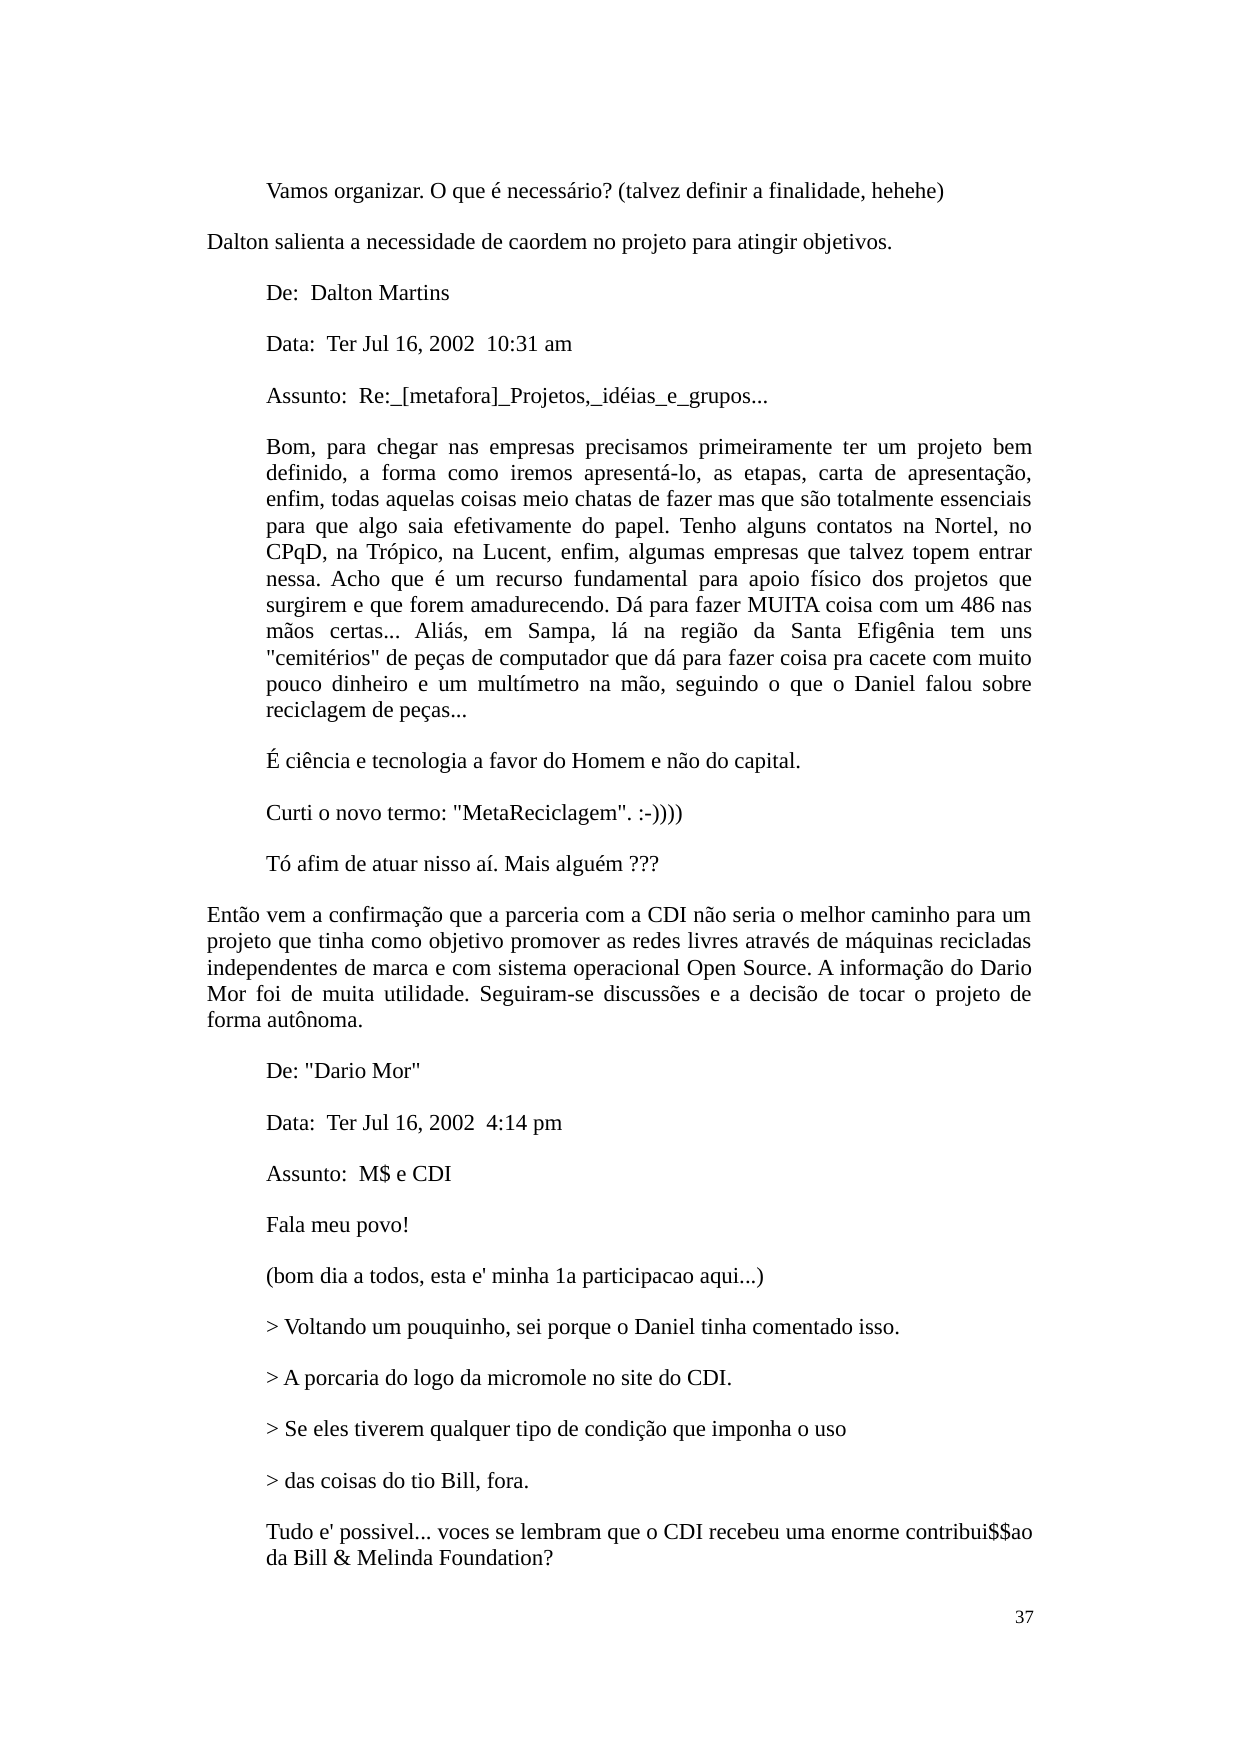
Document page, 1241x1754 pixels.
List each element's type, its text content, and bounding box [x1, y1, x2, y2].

text Assunto: Re:_[metafora]_Projetos,_idéias_e_grupos... [266, 382, 1033, 408]
text Tó afim de atuar nisso aí. Mais alguém ??? [266, 850, 1033, 876]
text (bom dia a todos, esta e' minha 1a participacao aqui...) [266, 1262, 1033, 1288]
text Data: Ter Jul 16, 2002 10:31 am [266, 331, 1033, 357]
text Data: Ter Jul 16, 2002 4:14 pm [266, 1109, 1033, 1135]
text De: "Dario Mor" [266, 1057, 1033, 1084]
text > A porcaria do logo da micromole no site do CDI. [266, 1364, 1033, 1391]
text Bom, para chegar nas empresas precisamos primeiramente ter um projeto bem definido, a forma como iremos apresentá-lo, as etapas, carta de apresentação, enfim, todas aquelas coisas meio chatas de fazer mas que são totalmente essenciais para que algo saia efetivamente do papel. Tenho alguns contatos na Nortel, no CPqD, na Trópico, na Lucent, enfim, algumas empresas que talvez topem entrar nessa. Acho que é um recurso fundamental para apoio físico dos projetos que surgirem e que forem amadurecendo. Dá para fazer MUITA coisa com um 486 nas mãos certas... Aliás, em Sampa, lá na região da Santa Efigênia tem uns "cemitérios" de peças de computador que dá para fazer coisa pra cacete com muito pouco dinheiro e um multímetro na mão, seguindo o que o Daniel falou sobre reciclagem de peças... [266, 433, 1033, 723]
text Curti o novo termo: "MetaReciclagem". :-)))) [266, 799, 1033, 825]
text > Voltando um pouquinho, sei porque o Daniel tinha comentado isso. [266, 1313, 1033, 1339]
text Tudo e' possivel... voces se lembram que o CDI recebeu uma enorme contribui$$ao da Bill & Melinda Foundation? [266, 1518, 1033, 1571]
text Então vem a confirmação que a parceria com a CDI não seria o melhor caminho para um projeto que tinha como objetivo promover as redes livres através de máquinas recicladas independentes de marca e com sistema operacional Open Source. A informação do Dario Mor foi de muita utilidade. Seguiram-se discussões e a decisão de tocar o projeto de forma autônoma. [207, 901, 1033, 1033]
text Fala meu povo! [266, 1211, 1033, 1237]
text > das coisas do tio Bill, fora. [266, 1467, 1033, 1493]
text É ciência e tecnologia a favor do Homem e não do capital. [266, 747, 1033, 774]
text Vamos organizar. O que é necessário? (talvez definir a finalidade, hehehe) [266, 177, 1033, 203]
text Assunto: M$ e CDI [266, 1160, 1033, 1186]
text De: Dalton Martins [266, 279, 1033, 306]
text Dalton salienta a necessidade de caordem no projeto para atingir objetivos. [207, 228, 1033, 254]
text > Se eles tiverem qualquer tipo de condição que imponha o uso [266, 1416, 1033, 1442]
